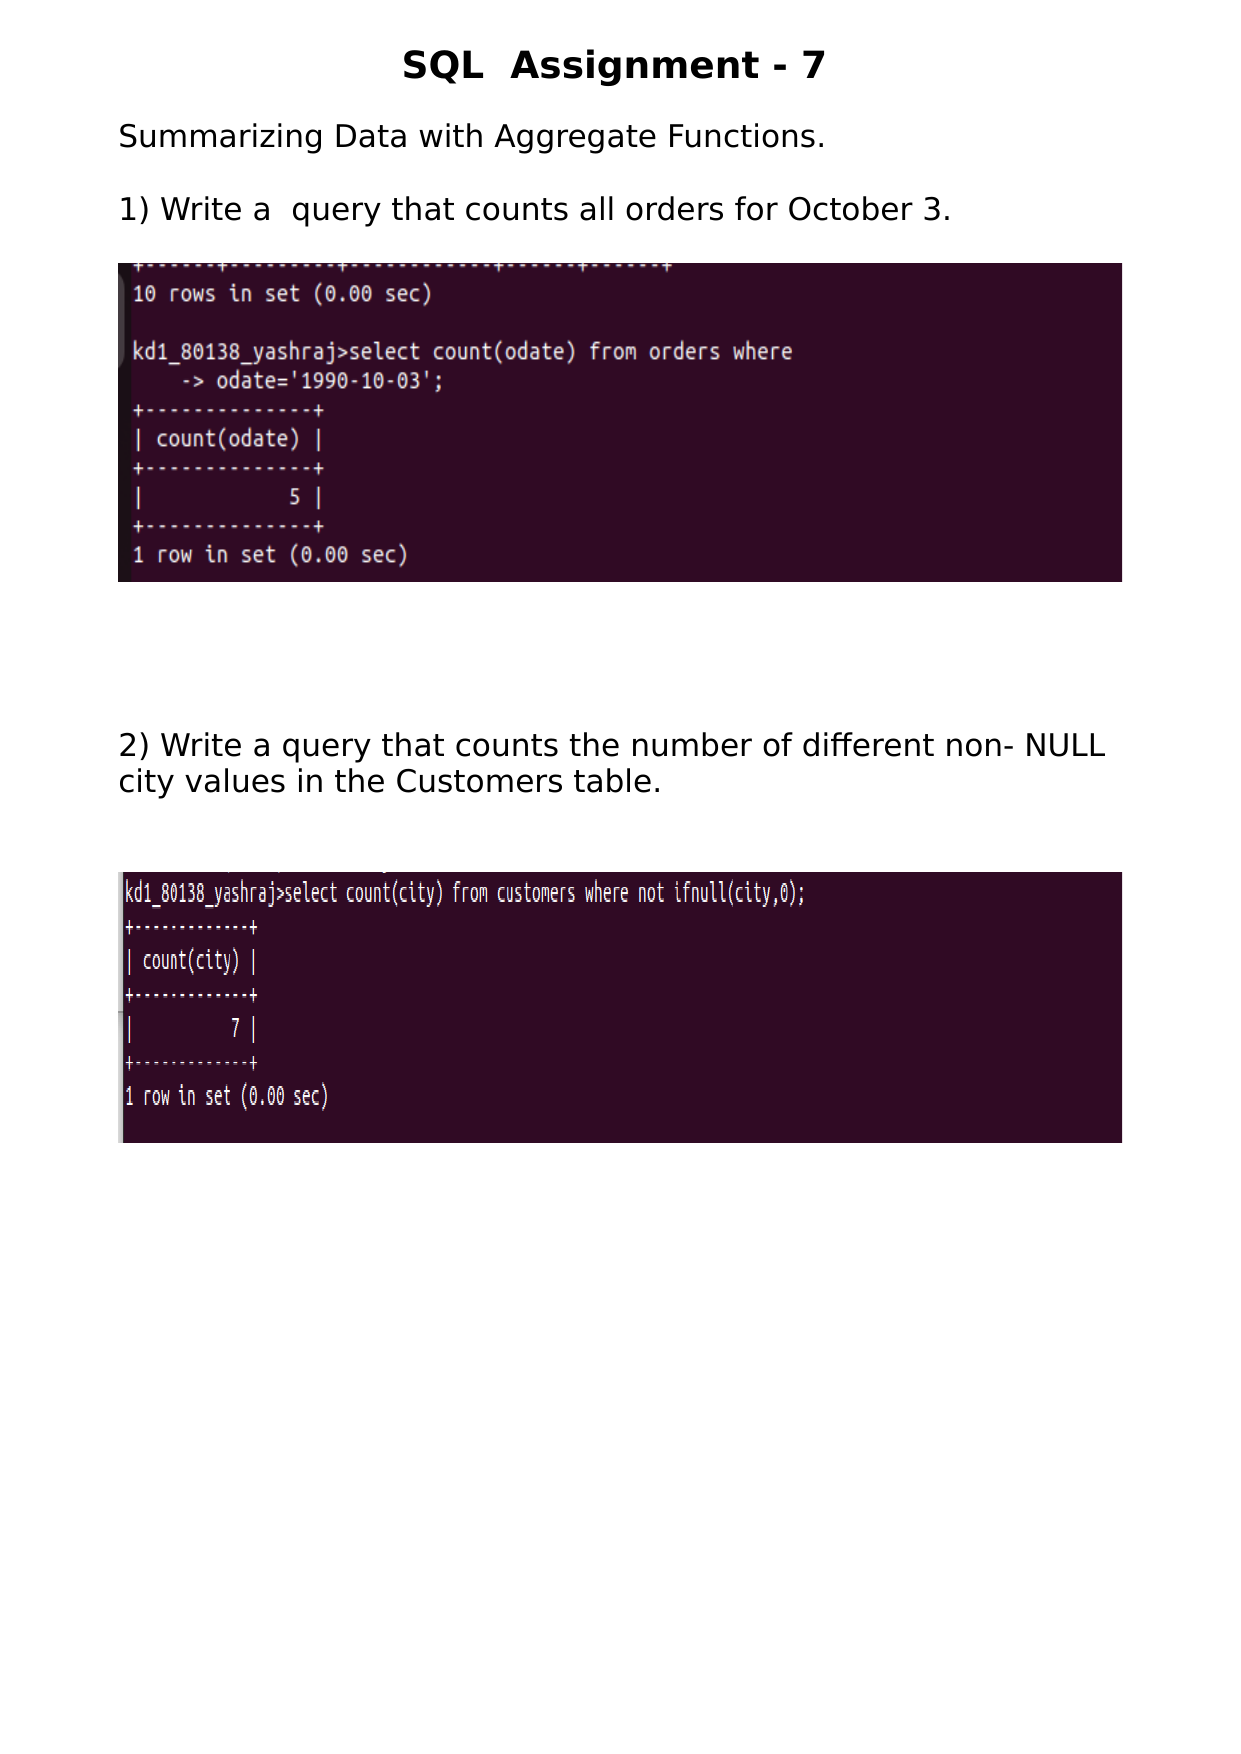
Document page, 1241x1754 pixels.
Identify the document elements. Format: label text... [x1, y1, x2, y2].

picture [118, 263, 1123, 582]
picture [118, 872, 1123, 1143]
text 1) Write a query that counts all orders for October 3. [118, 191, 1122, 227]
text Summarizing Data with Aggregate Functions. [118, 118, 1122, 154]
text 2) Write a query that counts the number of different non- NULL city values in the Customers table. [118, 727, 1122, 799]
